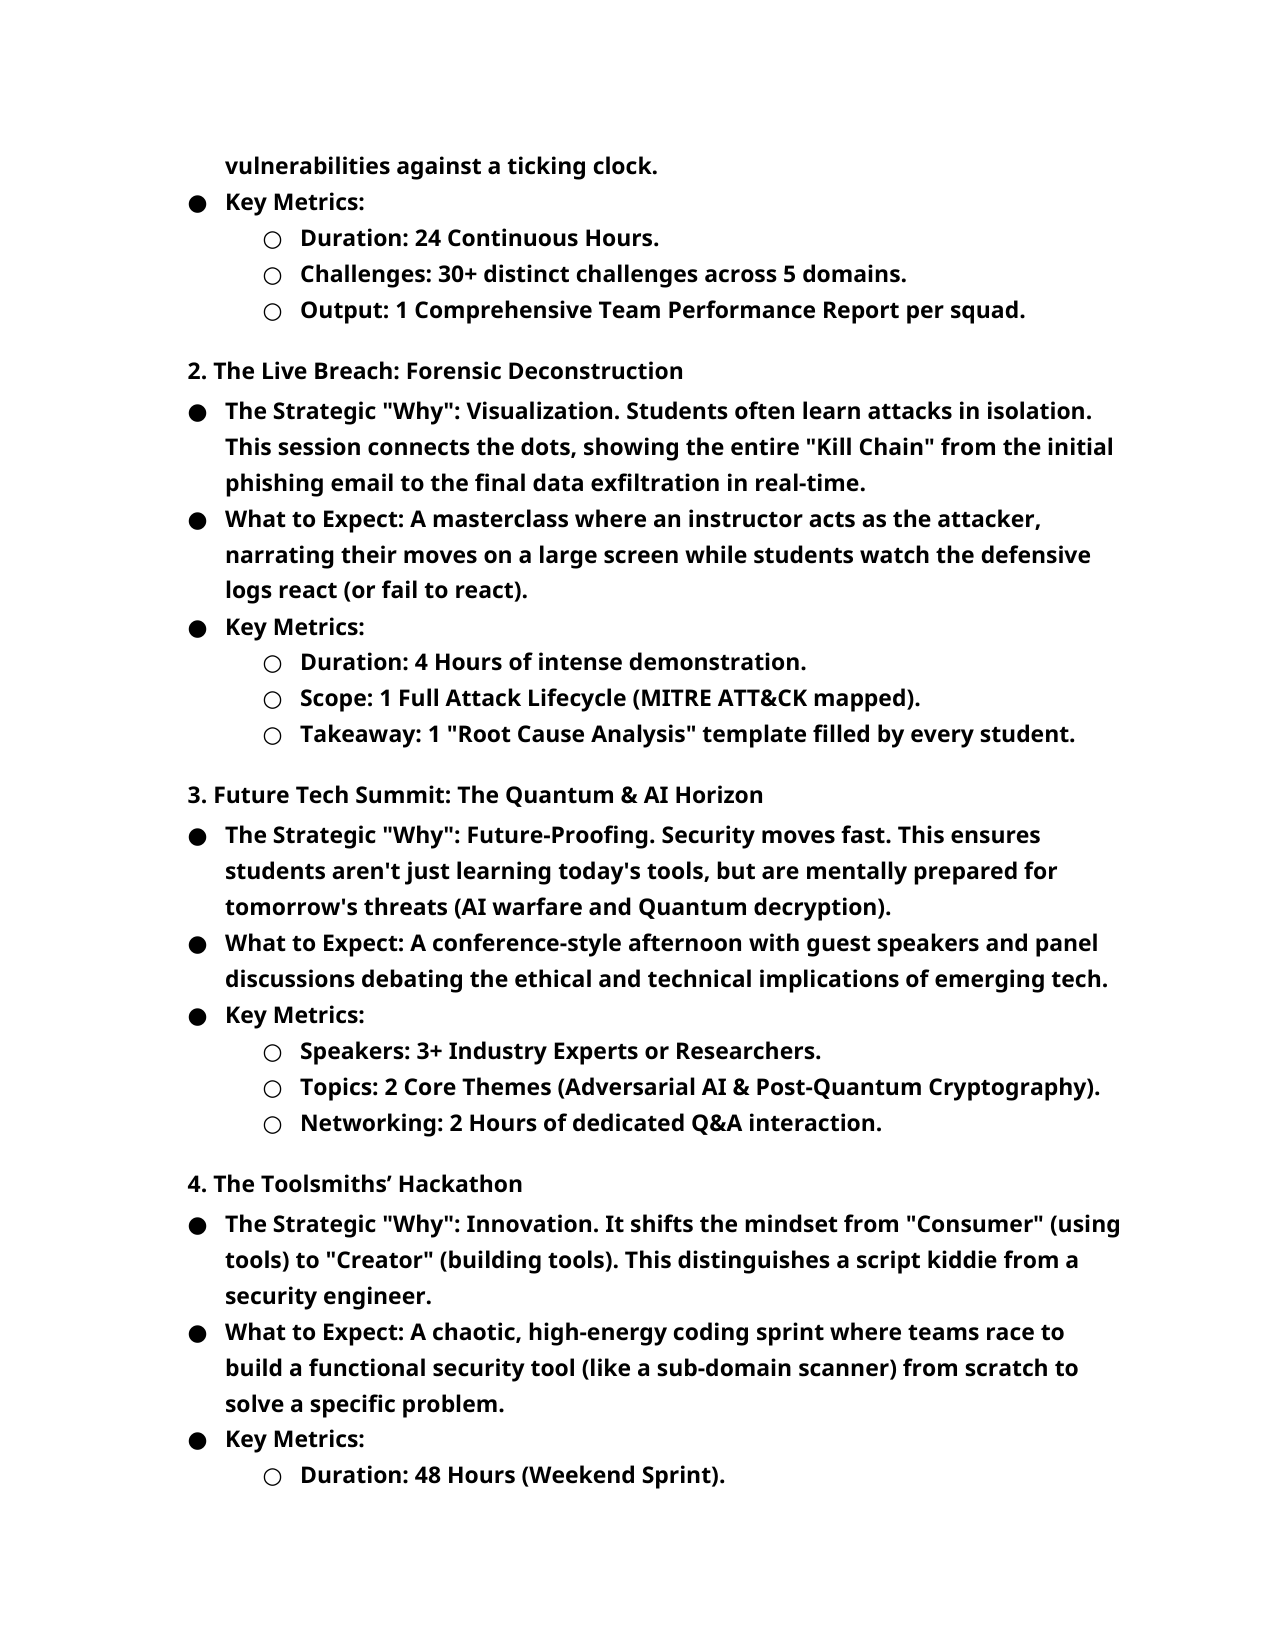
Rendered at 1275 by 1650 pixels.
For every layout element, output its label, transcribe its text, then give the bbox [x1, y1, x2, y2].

subtitle 2. The Live Breach: Forensic Deconstruction [187, 355, 1125, 386]
list Duration: 4 Hours of intense demonstration. [262, 646, 1125, 678]
list Takeaway: 1 "Root Cause Analysis" template filled by every student. [262, 718, 1125, 749]
subtitle 3. Future Tech Summit: The Quantum & AI Horizon [187, 779, 1125, 810]
list Output: 1 Comprehensive Team Performance Report per squad. [262, 294, 1125, 325]
subtitle 4. The Toolsmiths’ Hackathon [187, 1168, 1125, 1199]
list Key Metrics: [187, 999, 1125, 1030]
list Duration: 24 Continuous Hours. [262, 222, 1125, 253]
list The Strategic "Why": Innovation. It shifts the mindset from "Consumer" (using tools) to "Creator" (building tools). This distinguishes a script kiddie from a security engineer. [187, 1208, 1125, 1311]
list Topics: 2 Core Themes (Adversarial AI & Post-Quantum Cryptography). [262, 1071, 1125, 1102]
list Networking: 2 Hours of dedicated Q&A interaction. [262, 1107, 1125, 1138]
list Scope: 1 Full Attack Lifecycle (MITRE ATT&CK mapped). [262, 682, 1125, 713]
list What to Expect: A conference-style afternoon with guest speakers and panel discussions debating the ethical and technical implications of emerging tech. [187, 927, 1125, 994]
list Duration: 48 Hours (Weekend Sprint). [262, 1459, 1125, 1491]
list What to Expect: A masterclass where an instructor acts as the attacker, narrating their moves on a large screen while students watch the defensive logs react (or fail to react). [187, 503, 1125, 606]
list Challenges: 30+ distinct challenges across 5 domains. [262, 258, 1125, 289]
list The Strategic "Why": Visualization. Students often learn attacks in isolation. This session connects the dots, showing the entire "Kill Chain" from the initial phishing email to the final data exfiltration in real-time. [187, 395, 1125, 498]
list Key Metrics: [187, 610, 1125, 642]
list The Strategic "Why": Future-Proofing. Security moves fast. This ensures students aren't just learning today's tools, but are mentally prepared for tomorrow's threats (AI warfare and Quantum decryption). [187, 819, 1125, 922]
list vulnerabilities against a ticking clock. [187, 150, 1125, 181]
list Key Metrics: [187, 186, 1125, 217]
list Speakers: 3+ Industry Experts or Researchers. [262, 1035, 1125, 1066]
list What to Expect: A chaotic, high-energy coding sprint where teams race to build a functional security tool (like a sub-domain scanner) from scratch to solve a specific problem. [187, 1316, 1125, 1419]
list Key Metrics: [187, 1423, 1125, 1455]
